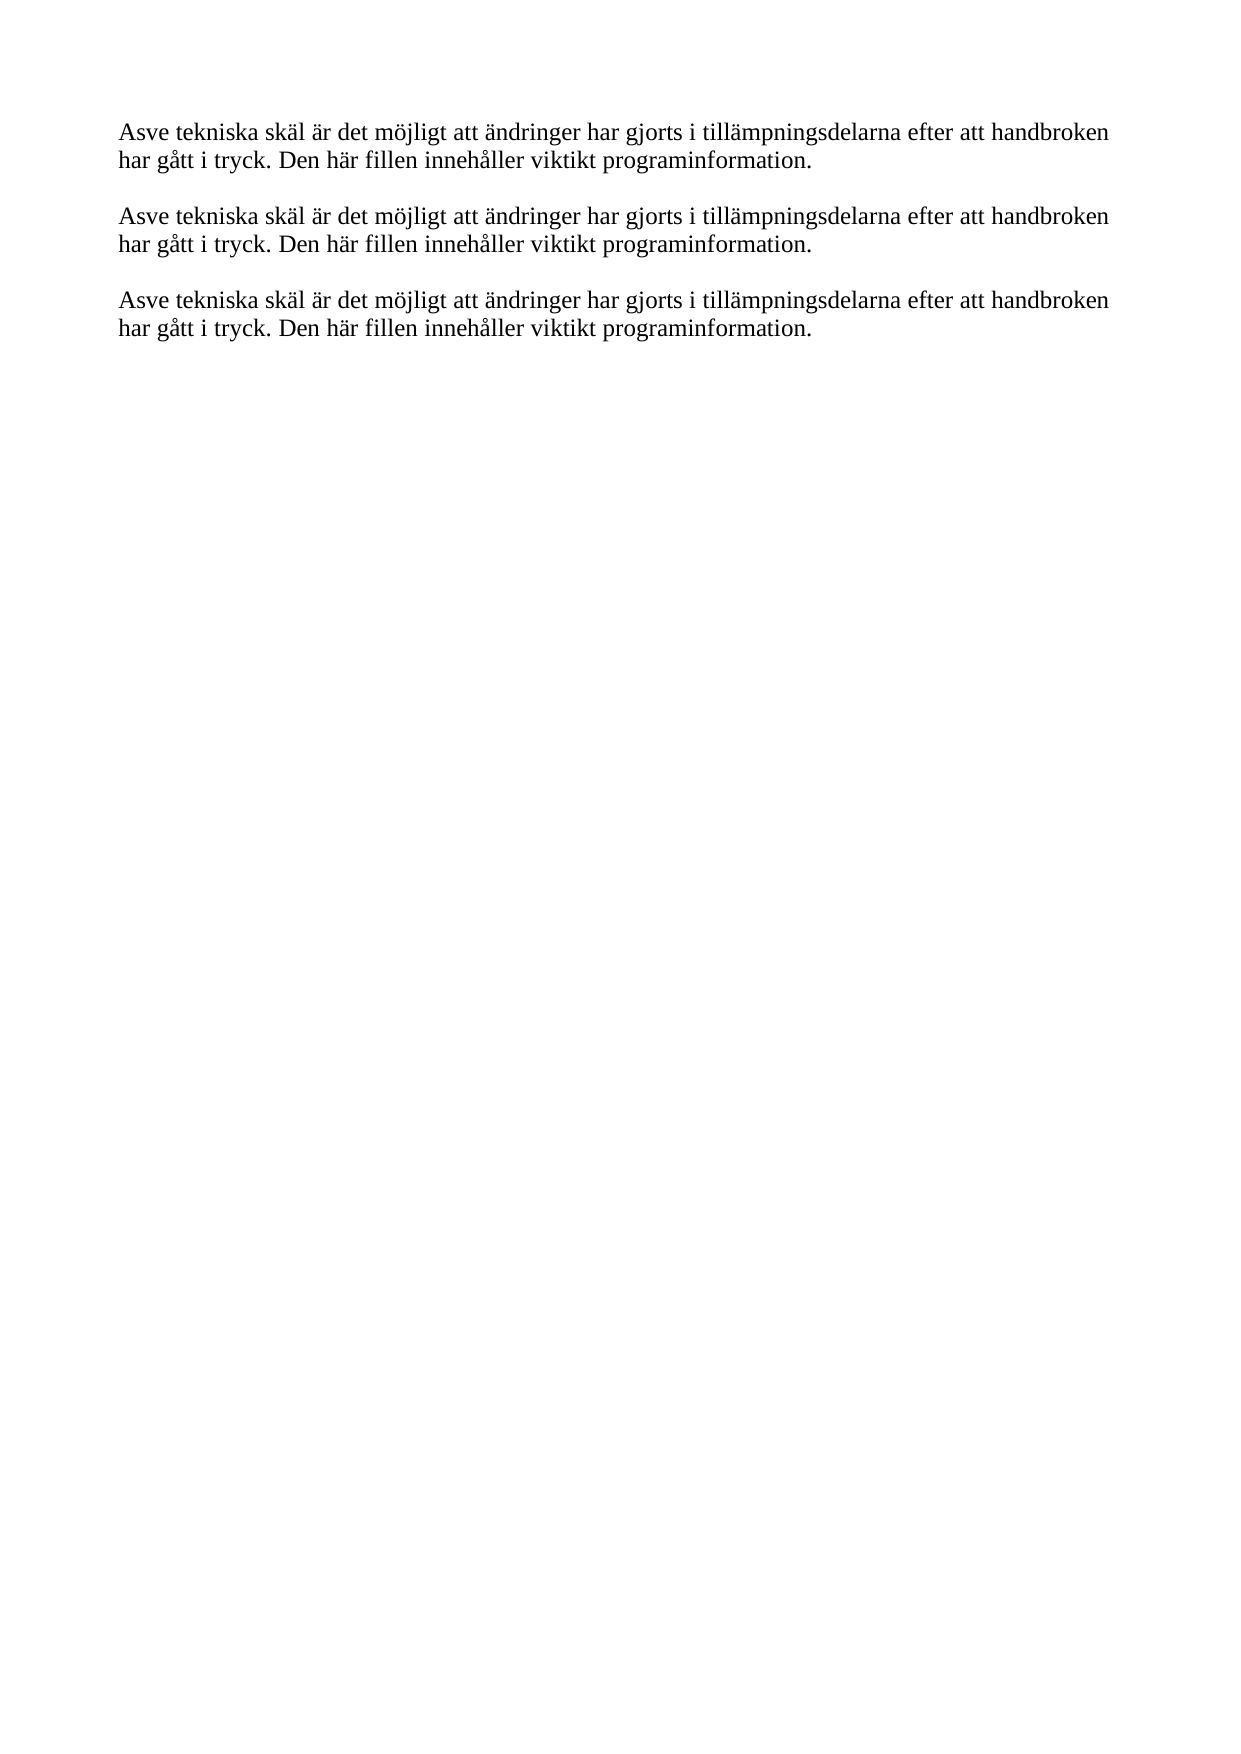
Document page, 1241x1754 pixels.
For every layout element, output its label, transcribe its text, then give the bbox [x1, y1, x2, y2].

text Asve tekniska skäl är det möjligt att ändringer har gjorts i tillämpningsdelarna efter att handbroken har gått i tryck. Den här fillen innehåller viktikt programinformation. [118, 286, 1122, 342]
text Asve tekniska skäl är det möjligt att ändringer har gjorts i tillämpningsdelarna efter att handbroken har gått i tryck. Den här fillen innehåller viktikt programinformation. [118, 202, 1122, 258]
text Asve tekniska skäl är det möjligt att ändringer har gjorts i tillämpningsdelarna efter att handbroken har gått i tryck. Den här fillen innehåller viktikt programinformation. [118, 118, 1122, 174]
